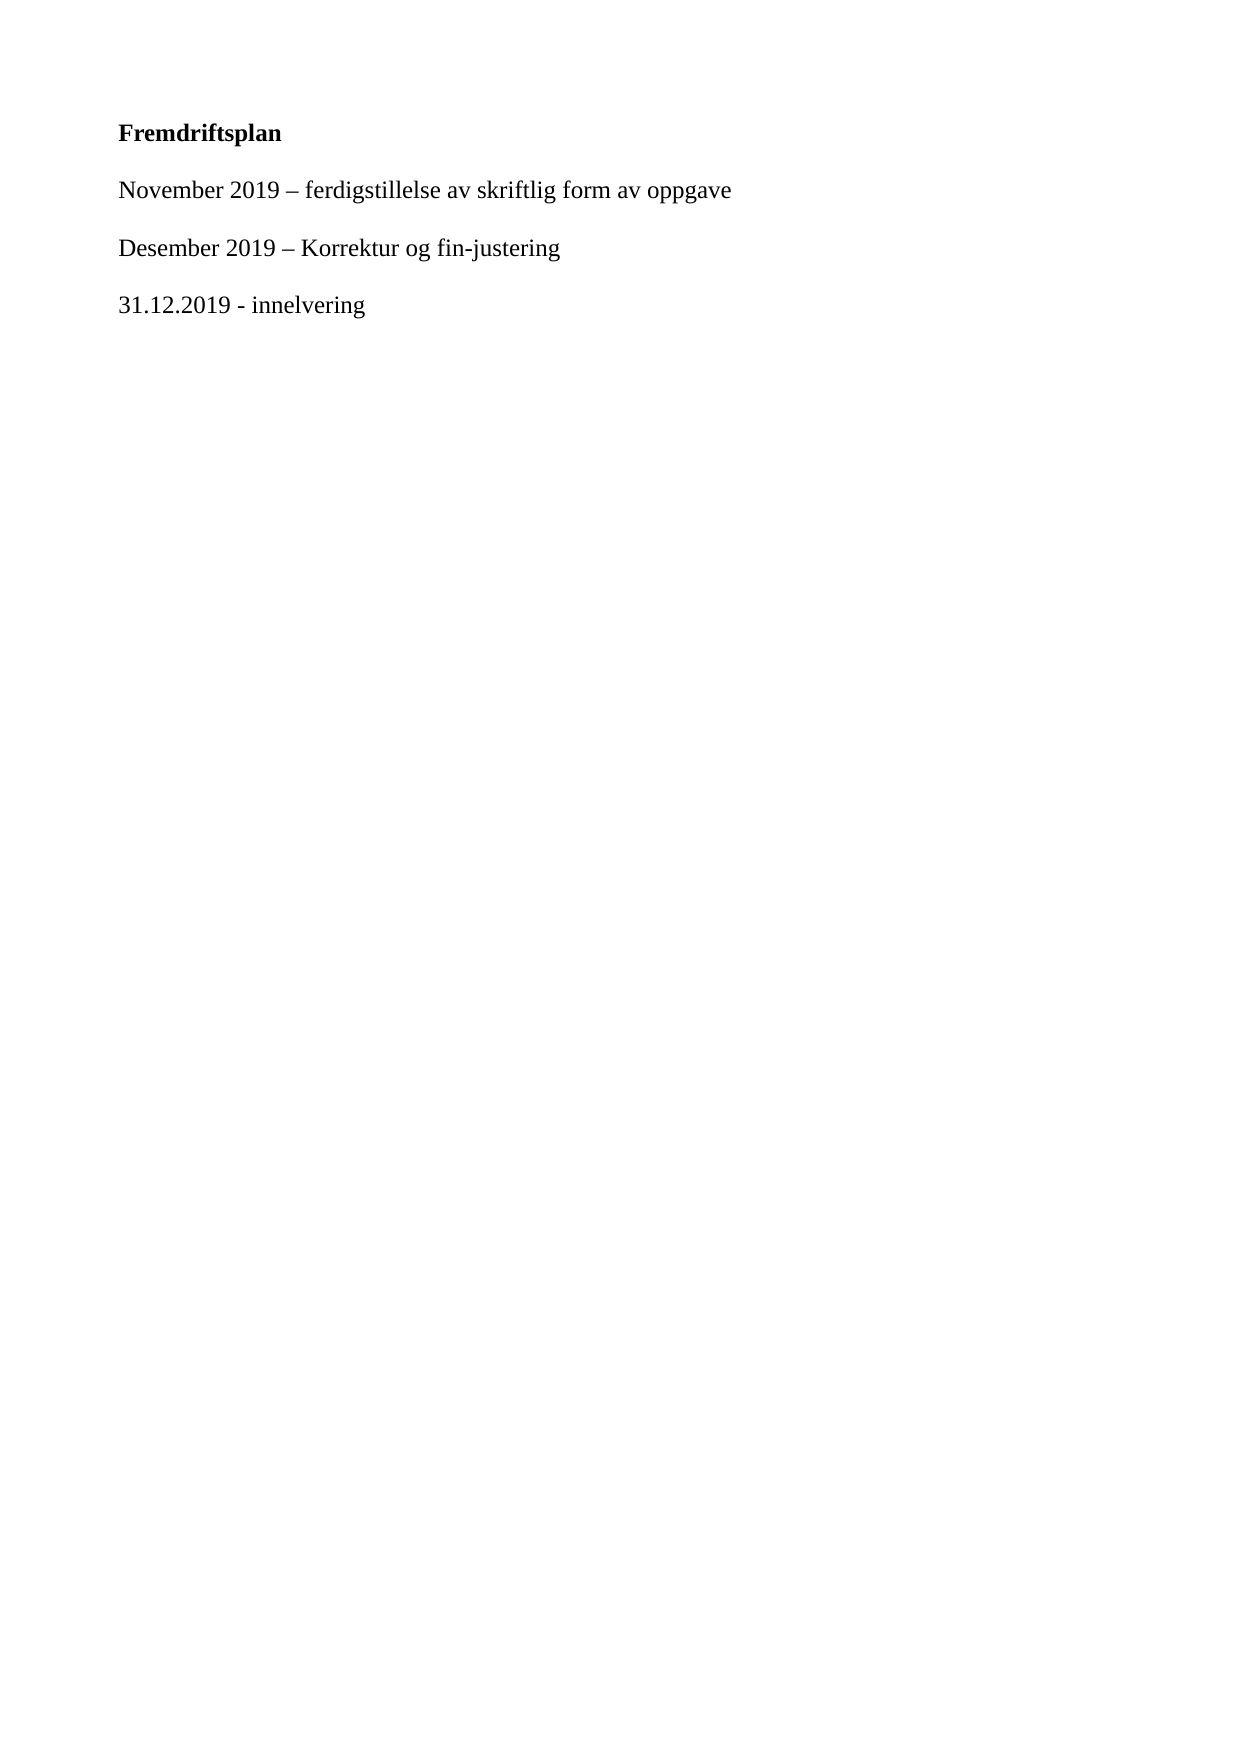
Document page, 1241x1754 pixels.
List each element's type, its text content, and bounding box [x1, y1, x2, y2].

text Desember 2019 – Korrektur og fin-justering [118, 233, 1122, 262]
text Fremdriftsplan [118, 118, 1122, 147]
text November 2019 – ferdigstillelse av skriftlig form av oppgave [118, 176, 1122, 204]
text 31.12.2019 - innelvering [118, 291, 1122, 319]
